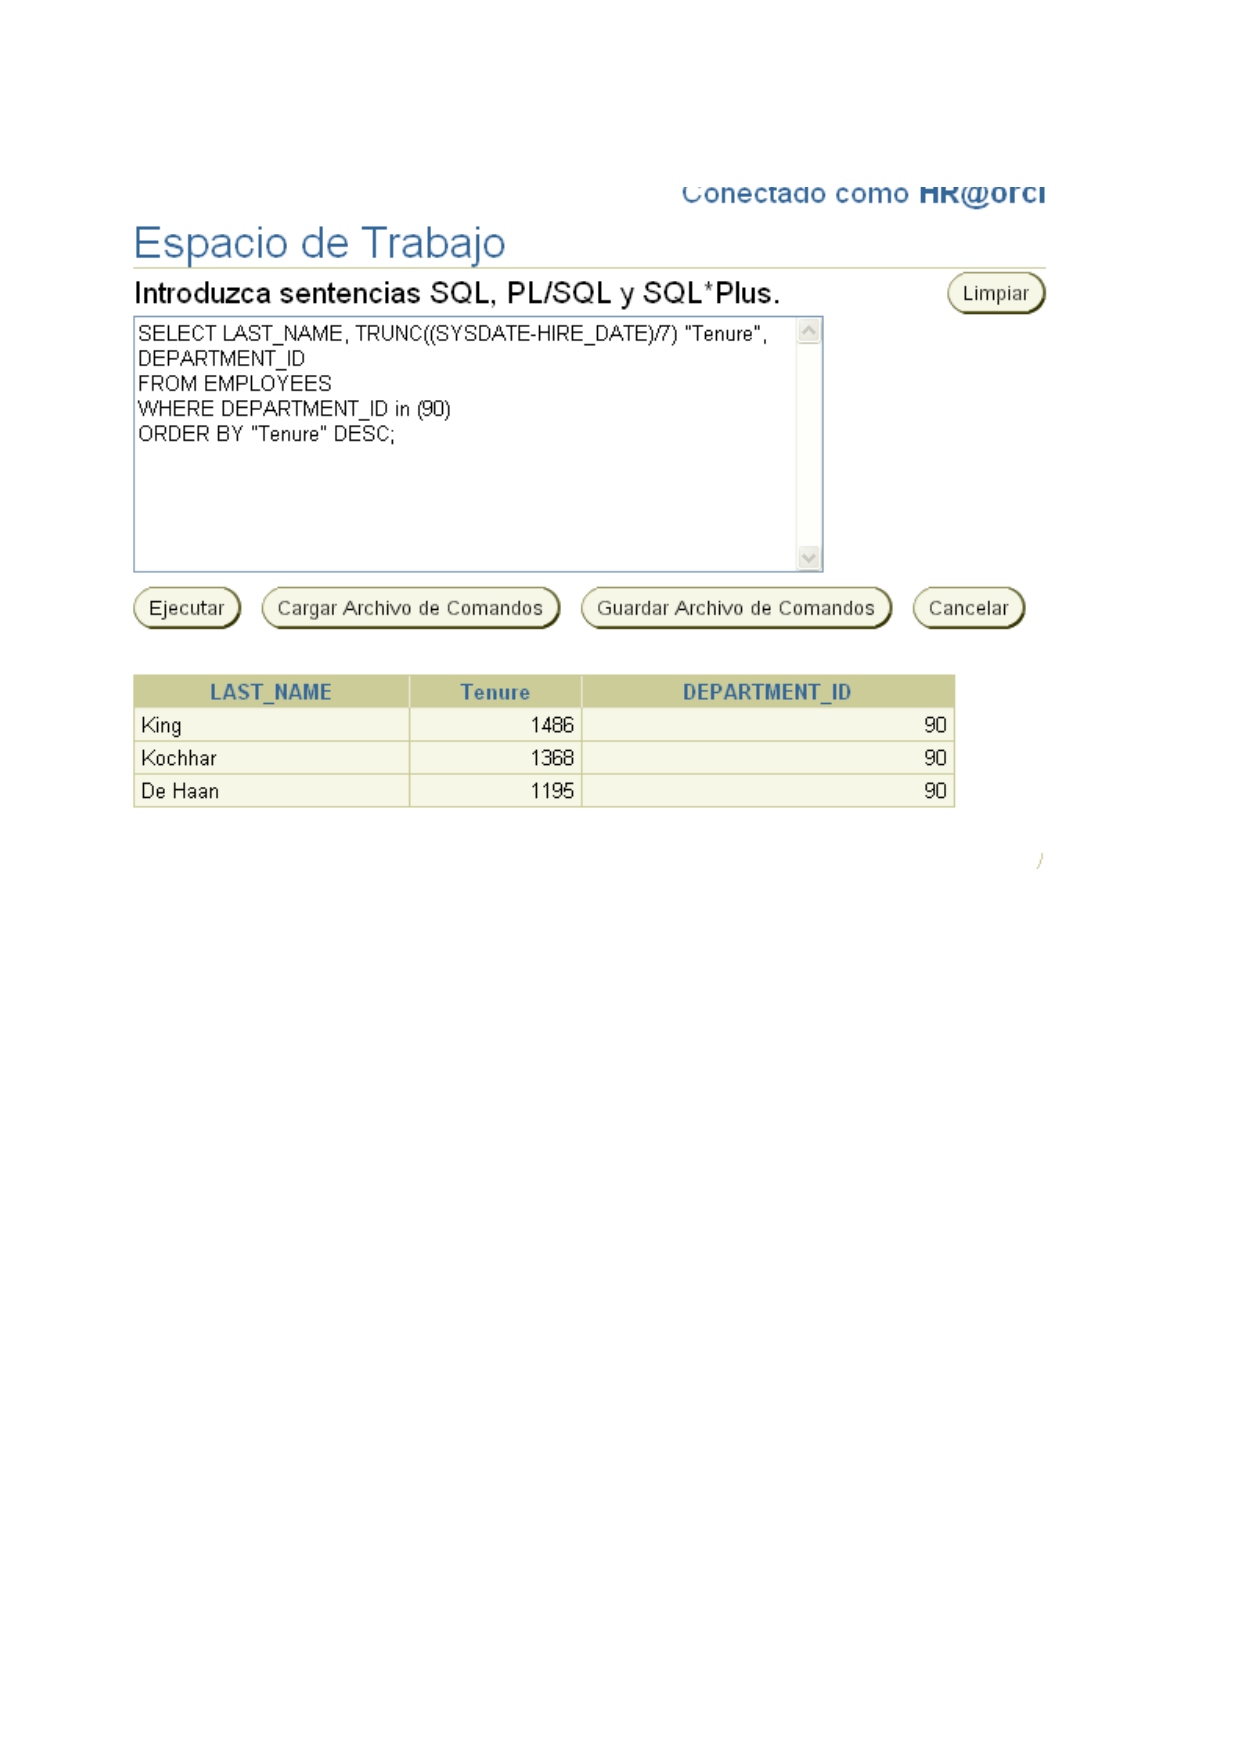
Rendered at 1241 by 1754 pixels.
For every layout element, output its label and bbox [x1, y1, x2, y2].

picture [132, 187, 1050, 869]
